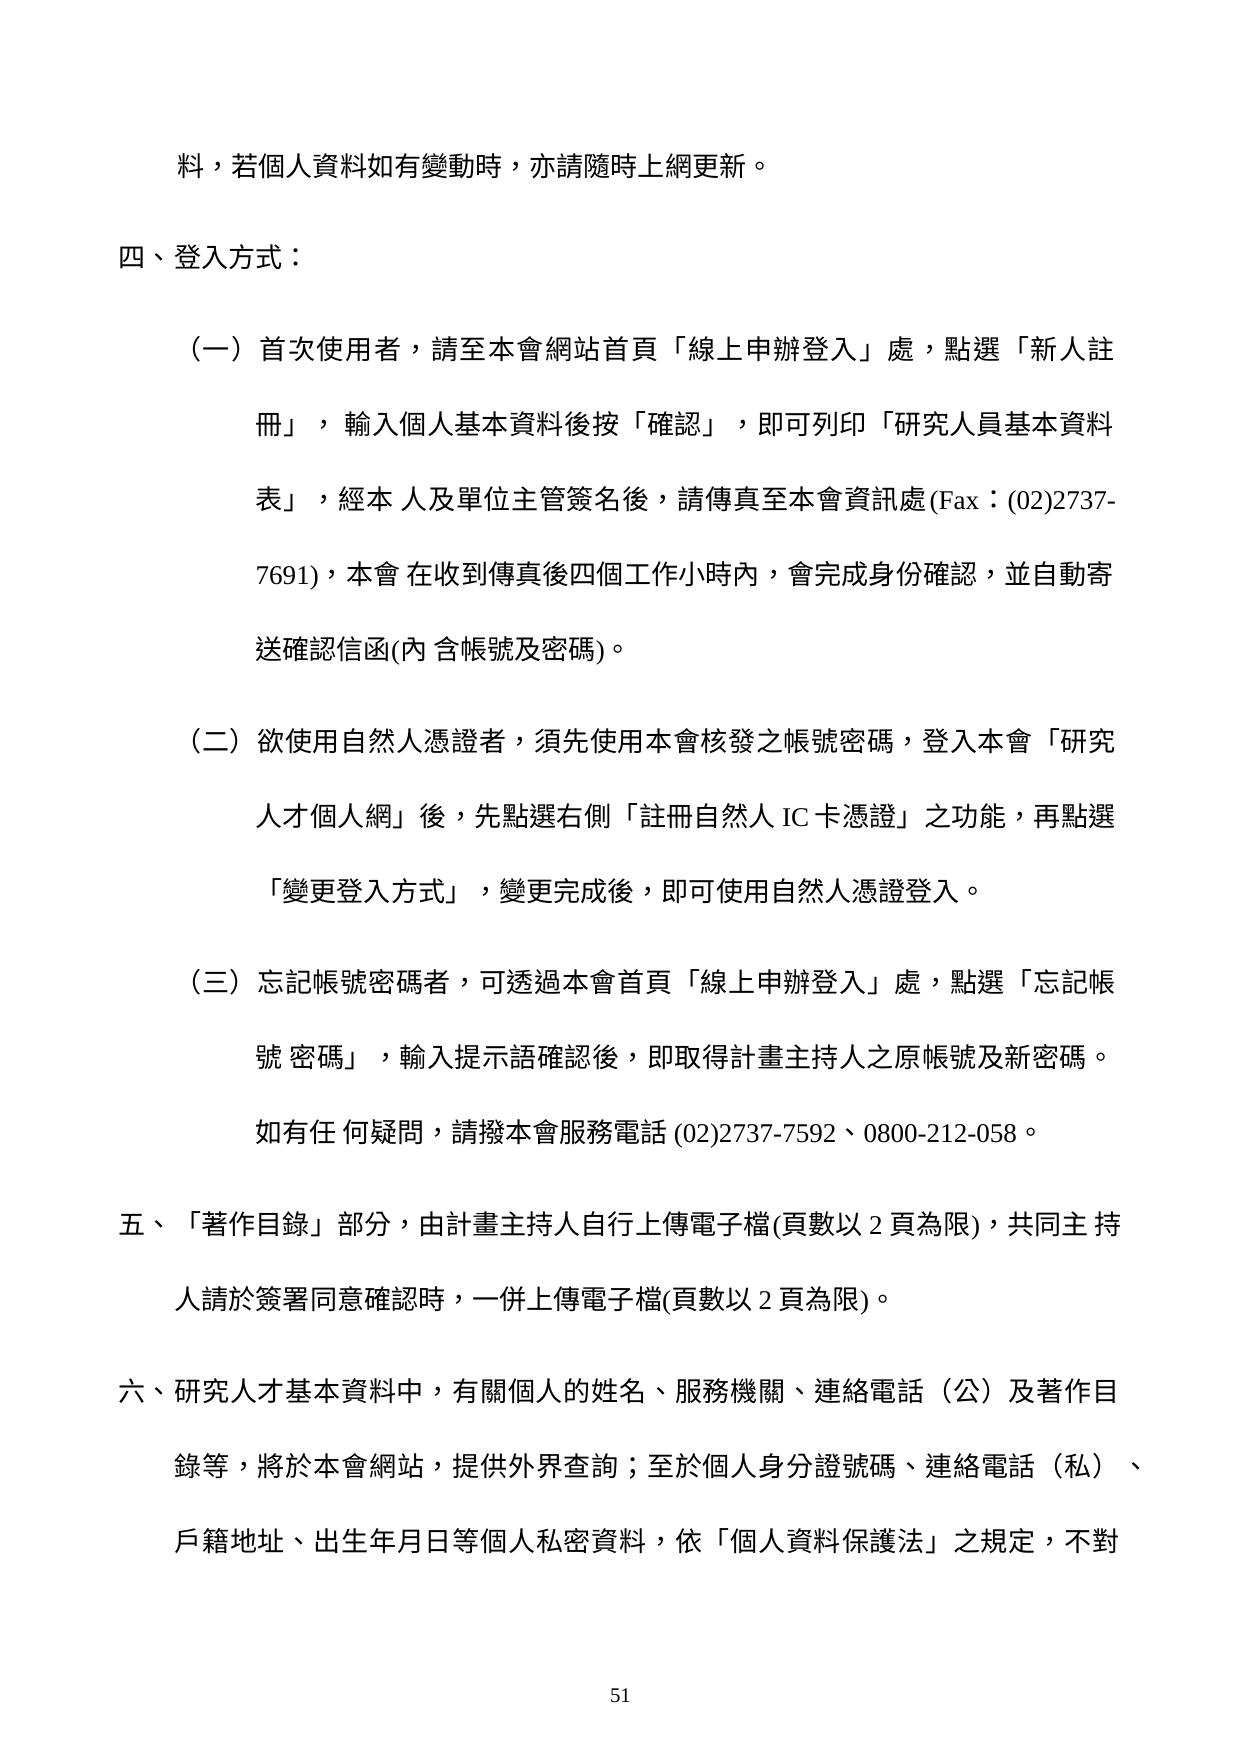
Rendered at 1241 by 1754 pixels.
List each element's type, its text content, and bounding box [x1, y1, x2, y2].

list 登入方式： [118, 219, 1122, 294]
text （一）首次使用者，請至本會網站首頁「線上申辦登入」處，點選「新人註冊」， 輸入個人基本資料後按「確認」，即可列印「研究人員基本資料表」，經本 人及單位主管簽名後，請傳真至本會資訊處(Fax：(02)2737-7691)，本會 在收到傳真後四個工作小時內，會完成身份確認，並自動寄送確認信函(內 含帳號及密碼)。 [174, 310, 1116, 685]
text （三）忘記帳號密碼者，可透過本會首頁「線上申辦登入」處，點選「忘記帳號 密碼」，輸入提示語確認後，即取得計畫主持人之原帳號及新密碼。如有任 何疑問，請撥本會服務電話 (02)2737-7592、0800-212-058。 [174, 944, 1116, 1169]
list 料，若個人資料如有變動時，亦請隨時上網更新。 [118, 127, 1122, 202]
list 研究人才基本資料中，有關個人的姓名、服務機關、連絡電話（公）及著作目錄等，將於本會網站，提供外界查詢；至於個人身分證號碼、連絡電話（私）、戶籍地址、出生年月日等個人私密資料，依「個人資料保護法」之規定，不對外公開。另有關個人傳真、E-mail、學歷、經歷、專長等資料，視個人表達同意與否，於本會網站提供外界查詢。 [118, 1352, 1122, 1577]
text （二）欲使用自然人憑證者，須先使用本會核發之帳號密碼，登入本會「研究人才個人網」後，先點選右側「註冊自然人IC卡憑證」之功能，再點選「變更登入方式」，變更完成後，即可使用自然人憑證登入。 [174, 702, 1116, 927]
list 「著作目錄」部分，由計畫主持人自行上傳電子檔(頁數以 2 頁為限)，共同主 持人請於簽署同意確認時，一併上傳電子檔(頁數以 2 頁為限)。 [118, 1185, 1122, 1335]
